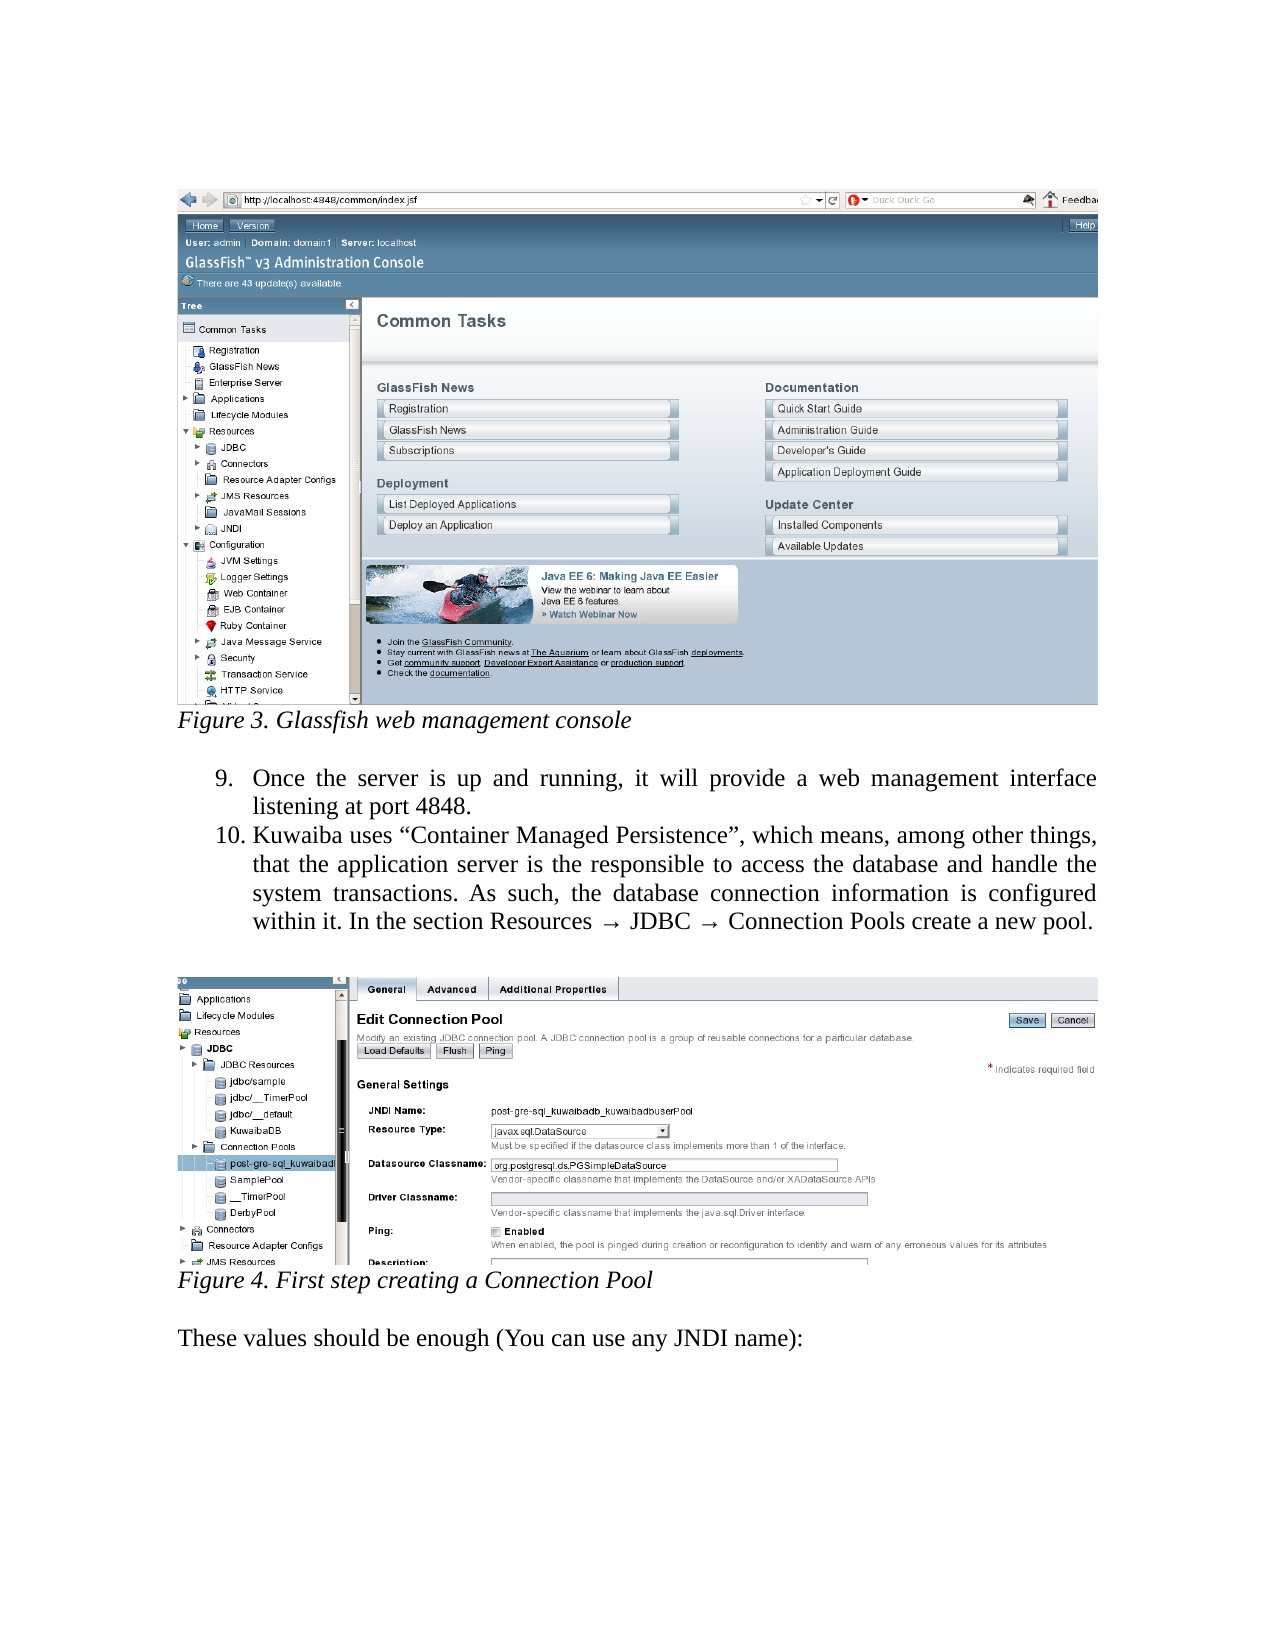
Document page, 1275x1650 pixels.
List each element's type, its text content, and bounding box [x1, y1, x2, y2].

list Once the server is up and running, it will provide a web management interface listening at port 4848. [215, 763, 1098, 820]
picture [177, 977, 1098, 1265]
picture [177, 189, 1098, 705]
text These values should be enough (You can use any JNDI name): [177, 1323, 1098, 1351]
list Figure 3. Glassfish web management console [177, 705, 1098, 733]
list Kuwaiba uses “Container Managed Persistence”, which means, among other things, that the application server is the responsible to access the database and handle the system transactions. As such, the database connection information is configured within it. In the section Resources → JDBC → Connection Pools create a new pool. [215, 820, 1098, 935]
text Figure 4. First step creating a Connection Pool [177, 1265, 1098, 1293]
